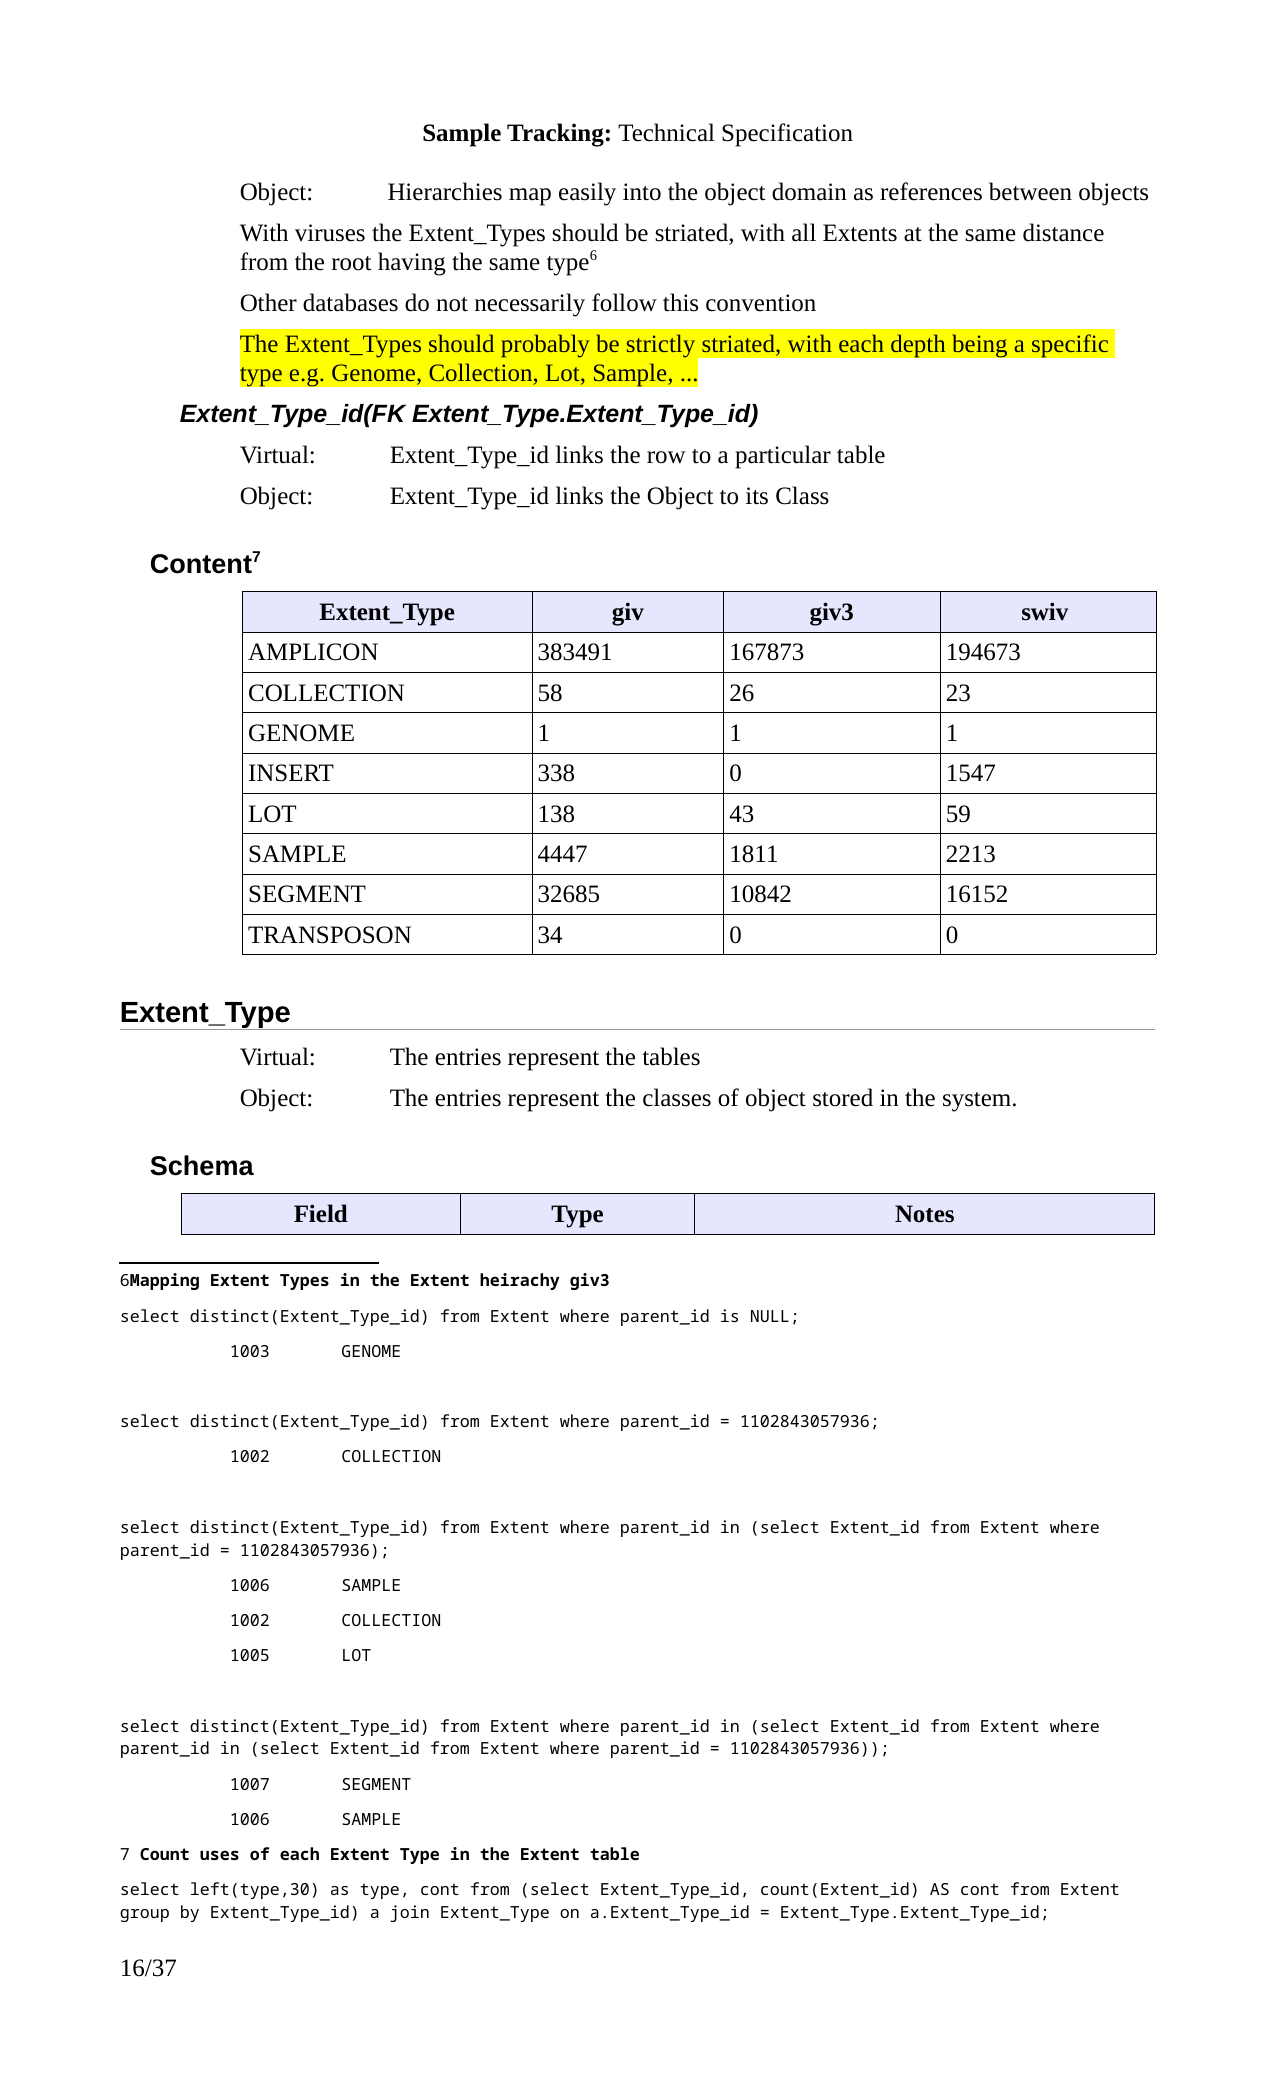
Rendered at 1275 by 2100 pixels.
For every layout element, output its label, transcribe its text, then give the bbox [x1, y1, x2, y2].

table_cell 0 [724, 915, 940, 954]
subtitle Mapping Extent Types in the Extent heirachy giv3 [119, 1269, 1155, 1292]
table_cell 0 [941, 915, 1156, 954]
table_header giv3 [724, 592, 940, 632]
table_cell COLLECTION [243, 673, 532, 712]
text select distinct(Extent_Type_id) from Extent where parent_id is NULL; [119, 1304, 1155, 1327]
text Virtual: Extent_Type_id links the row to a particular table [239, 440, 1095, 469]
table_cell GENOME [243, 713, 532, 753]
subtitle Schema [149, 1149, 1155, 1181]
table_cell 1547 [941, 754, 1156, 793]
table_cell 32685 [533, 875, 723, 914]
text select distinct(Extent_Type_id) from Extent where parent_id in (select Extent_id from Extent where parent_id in (select Extent_id from Extent where parent_id = 1102843057936)); [119, 1714, 1155, 1759]
text 1006 SAMPLE [119, 1807, 1155, 1830]
table_cell LOT [243, 794, 532, 833]
table_cell 338 [533, 754, 723, 793]
text Object: The entries represent the classes of object stored in the system. [239, 1083, 1095, 1112]
table_cell TRANSPOSON [243, 915, 532, 954]
table_cell SEGMENT [243, 875, 532, 914]
text Other databases do not necessarily follow this convention [239, 288, 1155, 317]
table_cell 194673 [941, 633, 1156, 672]
text 1003 GENOME [119, 1339, 1155, 1362]
text Object: Extent_Type_id links the Object to its Class [239, 481, 1095, 510]
table_cell 167873 [724, 633, 940, 672]
table_cell 58 [533, 673, 723, 712]
table_cell 1 [724, 713, 940, 753]
text 1005 LOT [119, 1644, 1155, 1666]
text 1007 SEGMENT [119, 1772, 1155, 1795]
table_cell 16152 [941, 875, 1156, 914]
text With viruses the Extent_Types should be striated, with all Extents at the same distance from the root having the same type [239, 218, 1155, 276]
table_cell 1811 [724, 834, 940, 873]
text Virtual: The entries represent the tables [239, 1042, 1095, 1071]
table_cell 0 [724, 754, 940, 793]
table_header Extent_Type [243, 592, 532, 632]
table_cell 4447 [533, 834, 723, 873]
text select distinct(Extent_Type_id) from Extent where parent_id in (select Extent_id from Extent where parent_id = 1102843057936); [119, 1515, 1155, 1561]
table_cell 1 [941, 713, 1156, 753]
table_header Field [182, 1194, 460, 1234]
subtitle Count uses of each Extent Type in the Extent table [119, 1842, 1155, 1865]
table_cell 1 [533, 713, 723, 753]
subtitle Extent_Type [119, 996, 1155, 1030]
text 1006 SAMPLE [119, 1573, 1155, 1596]
table_cell AMPLICON [243, 633, 532, 672]
table_cell 383491 [533, 633, 723, 672]
table_cell 59 [941, 794, 1156, 833]
table_header Notes [695, 1194, 1154, 1234]
table_cell SAMPLE [243, 834, 532, 873]
table_header giv [533, 592, 723, 632]
text select distinct(Extent_Type_id) from Extent where parent_id = 1102843057936; [119, 1410, 1155, 1432]
list select left(type,30) as type, cont from (select Extent_Type_id, count(Extent_id) AS cont from Extent group by Extent_Type_id) a join Extent_Type on a.Extent_Type_id = Extent_Type.Extent_Type_id; [119, 1878, 1155, 1923]
table_cell 10842 [724, 875, 940, 914]
table_cell 34 [533, 915, 723, 954]
text The Extent_Types should probably be strictly striated, with each depth being a specific type e.g. Genome, Collection, Lot, Sample, ... [239, 329, 1155, 387]
table_cell 23 [941, 673, 1156, 712]
text Object: Hierarchies map easily into the object domain as references between objects [239, 177, 1155, 206]
subtitle Content [149, 548, 1155, 579]
text 1002 COLLECTION [119, 1608, 1155, 1631]
table_cell 26 [724, 673, 940, 712]
table_cell 43 [724, 794, 940, 833]
table_cell 2213 [941, 834, 1156, 873]
table_header swiv [941, 592, 1156, 632]
table_header Type [461, 1194, 694, 1234]
table_cell INSERT [243, 754, 532, 793]
text 1002 COLLECTION [119, 1445, 1155, 1468]
subtitle Extent_Type_id(FK Extent_Type.Extent_Type_id) [179, 399, 1155, 428]
table_cell 138 [533, 794, 723, 833]
